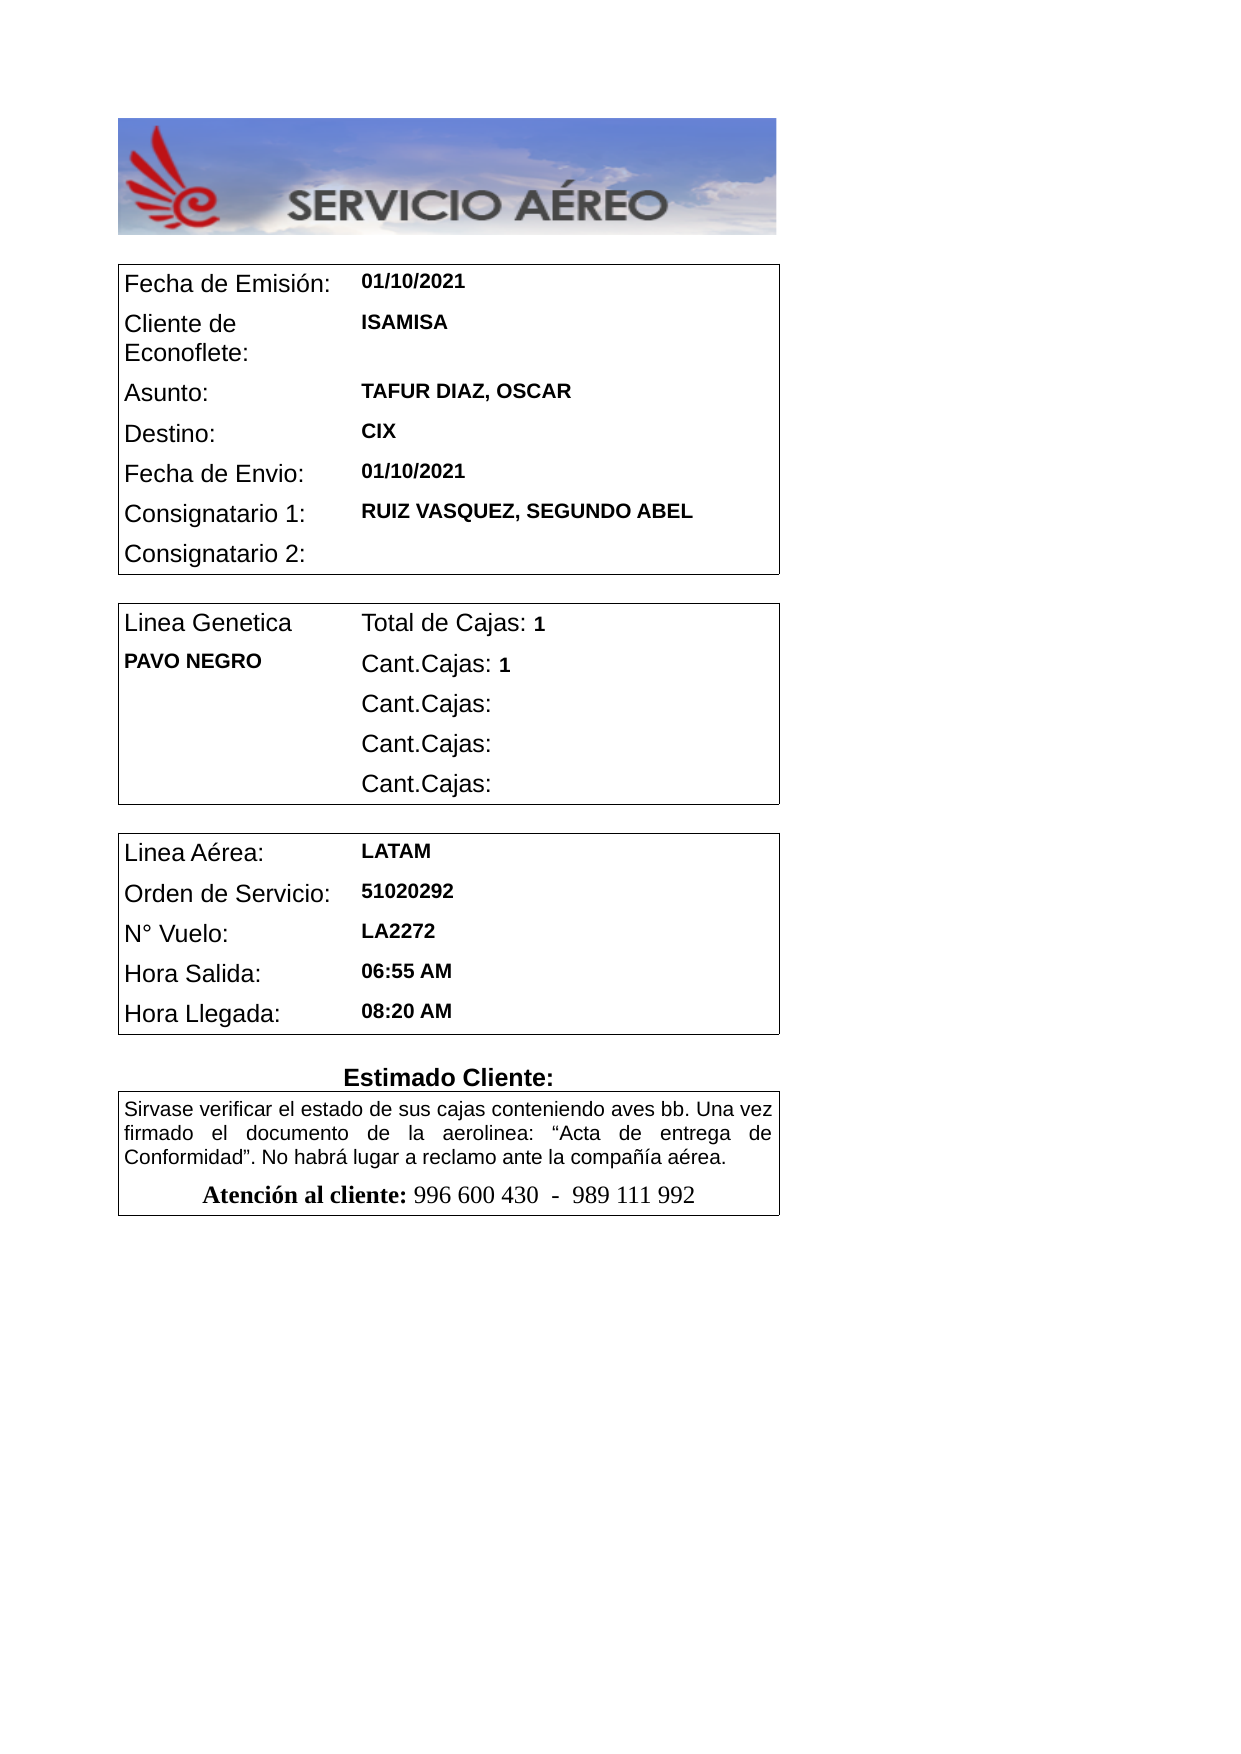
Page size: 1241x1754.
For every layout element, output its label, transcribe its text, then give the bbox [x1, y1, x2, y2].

table_cell Orden de Servicio: [119, 873, 356, 913]
table_header 01/10/2021 [356, 265, 779, 304]
table_cell Asunto: [119, 373, 356, 413]
table_cell LA2272 [356, 913, 779, 953]
table_cell Cant.Cajas: [356, 764, 779, 804]
table_cell LATAM [356, 834, 779, 873]
table_cell Total de Cajas: 1 [356, 604, 779, 643]
table_cell [356, 805, 779, 833]
table_cell [356, 575, 779, 603]
table_header Fecha de Emisión: [119, 265, 356, 304]
table_cell [119, 683, 356, 723]
table_cell Sirvase verificar el estado de sus cajas conteniendo aves bb. Una vez firmado el documento de la aerolinea: “Acta de entrega de Conformidad”. No habrá lugar a reclamo ante la compañía aérea. [119, 1092, 779, 1175]
table_cell Hora Llegada: [119, 994, 356, 1034]
table_cell [119, 764, 356, 804]
table_cell [356, 534, 779, 574]
table_cell 08:20 AM [356, 994, 779, 1034]
table_cell 51020292 [356, 873, 779, 913]
table_cell Cant.Cajas: 1 [356, 643, 779, 683]
table_cell ISAMISA [356, 304, 779, 373]
table_cell 06:55 AM [356, 953, 779, 993]
table_cell RUIZ VASQUEZ, SEGUNDO ABEL [356, 493, 779, 533]
table_cell Fecha de Envio: [119, 453, 356, 493]
table_cell Atención al cliente: 996 600 430 - 989 111 992 [119, 1175, 779, 1215]
table_cell Linea Aérea: [119, 834, 356, 873]
table_cell Cant.Cajas: [356, 723, 779, 763]
table_cell TAFUR DIAZ, OSCAR [356, 373, 779, 413]
table_cell CIX [356, 413, 779, 453]
table_cell Cliente de Econoflete: [119, 304, 356, 373]
table_cell Consignatario 2: [119, 534, 356, 574]
table_cell [119, 723, 356, 763]
table_cell PAVO NEGRO [119, 643, 356, 683]
table_cell Estimado Cliente: [118, 1035, 779, 1091]
table_cell Hora Salida: [119, 953, 356, 993]
table_cell [118, 805, 356, 833]
picture [118, 118, 777, 235]
table_cell Consignatario 1: [119, 493, 356, 533]
table_cell [118, 575, 356, 603]
table_cell 01/10/2021 [356, 453, 779, 493]
table_cell Destino: [119, 413, 356, 453]
table_cell N° Vuelo: [119, 913, 356, 953]
table_cell Cant.Cajas: [356, 683, 779, 723]
table_cell Linea Genetica [119, 604, 356, 643]
